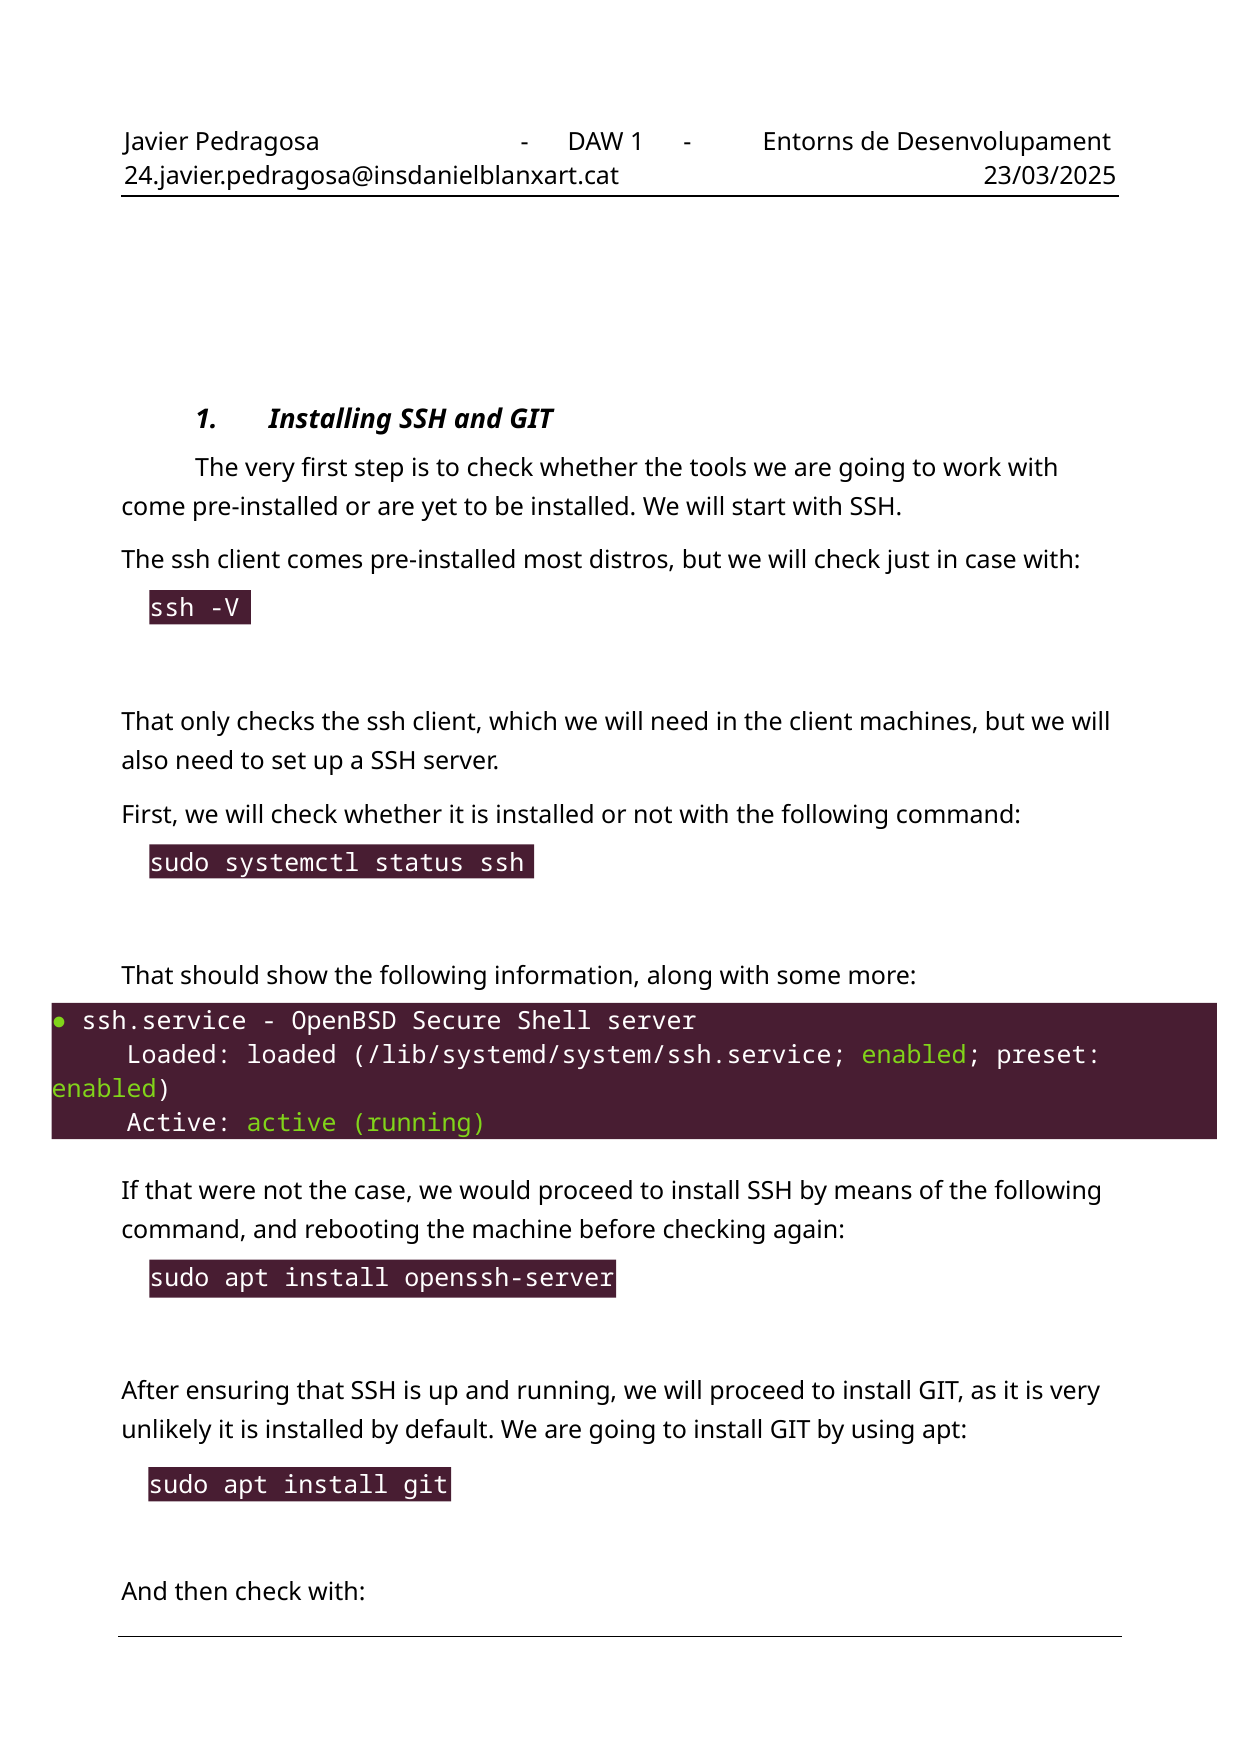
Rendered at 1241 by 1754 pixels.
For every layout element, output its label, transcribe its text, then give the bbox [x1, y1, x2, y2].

text That should show the following information, along with some more: [121, 957, 1119, 992]
text If that were not the case, we would proceed to install SSH by means of the following command, and rebooting the machine before checking again: [121, 1172, 1119, 1246]
text After ensuring that SSH is up and running, we will proceed to install GIT, as it is very unlikely it is installed by default. We are going to install GIT by using apt: [121, 1373, 1119, 1446]
subtitle 1. Installing SSH and GIT [121, 400, 1119, 437]
text And then check with: [121, 1573, 1119, 1607]
text First, we will check whether it is installed or not with the following command: [121, 796, 1119, 830]
text The ssh client comes pre-installed most distros, but we will check just in case with: [121, 542, 1119, 576]
text The very first step is to check whether the tools we are going to work with come pre-installed or are yet to be installed. We will start with SSH. [121, 449, 1119, 522]
text That only checks the ssh client, which we will need in the client machines, but we will also need to set up a SSH server. [121, 703, 1119, 777]
